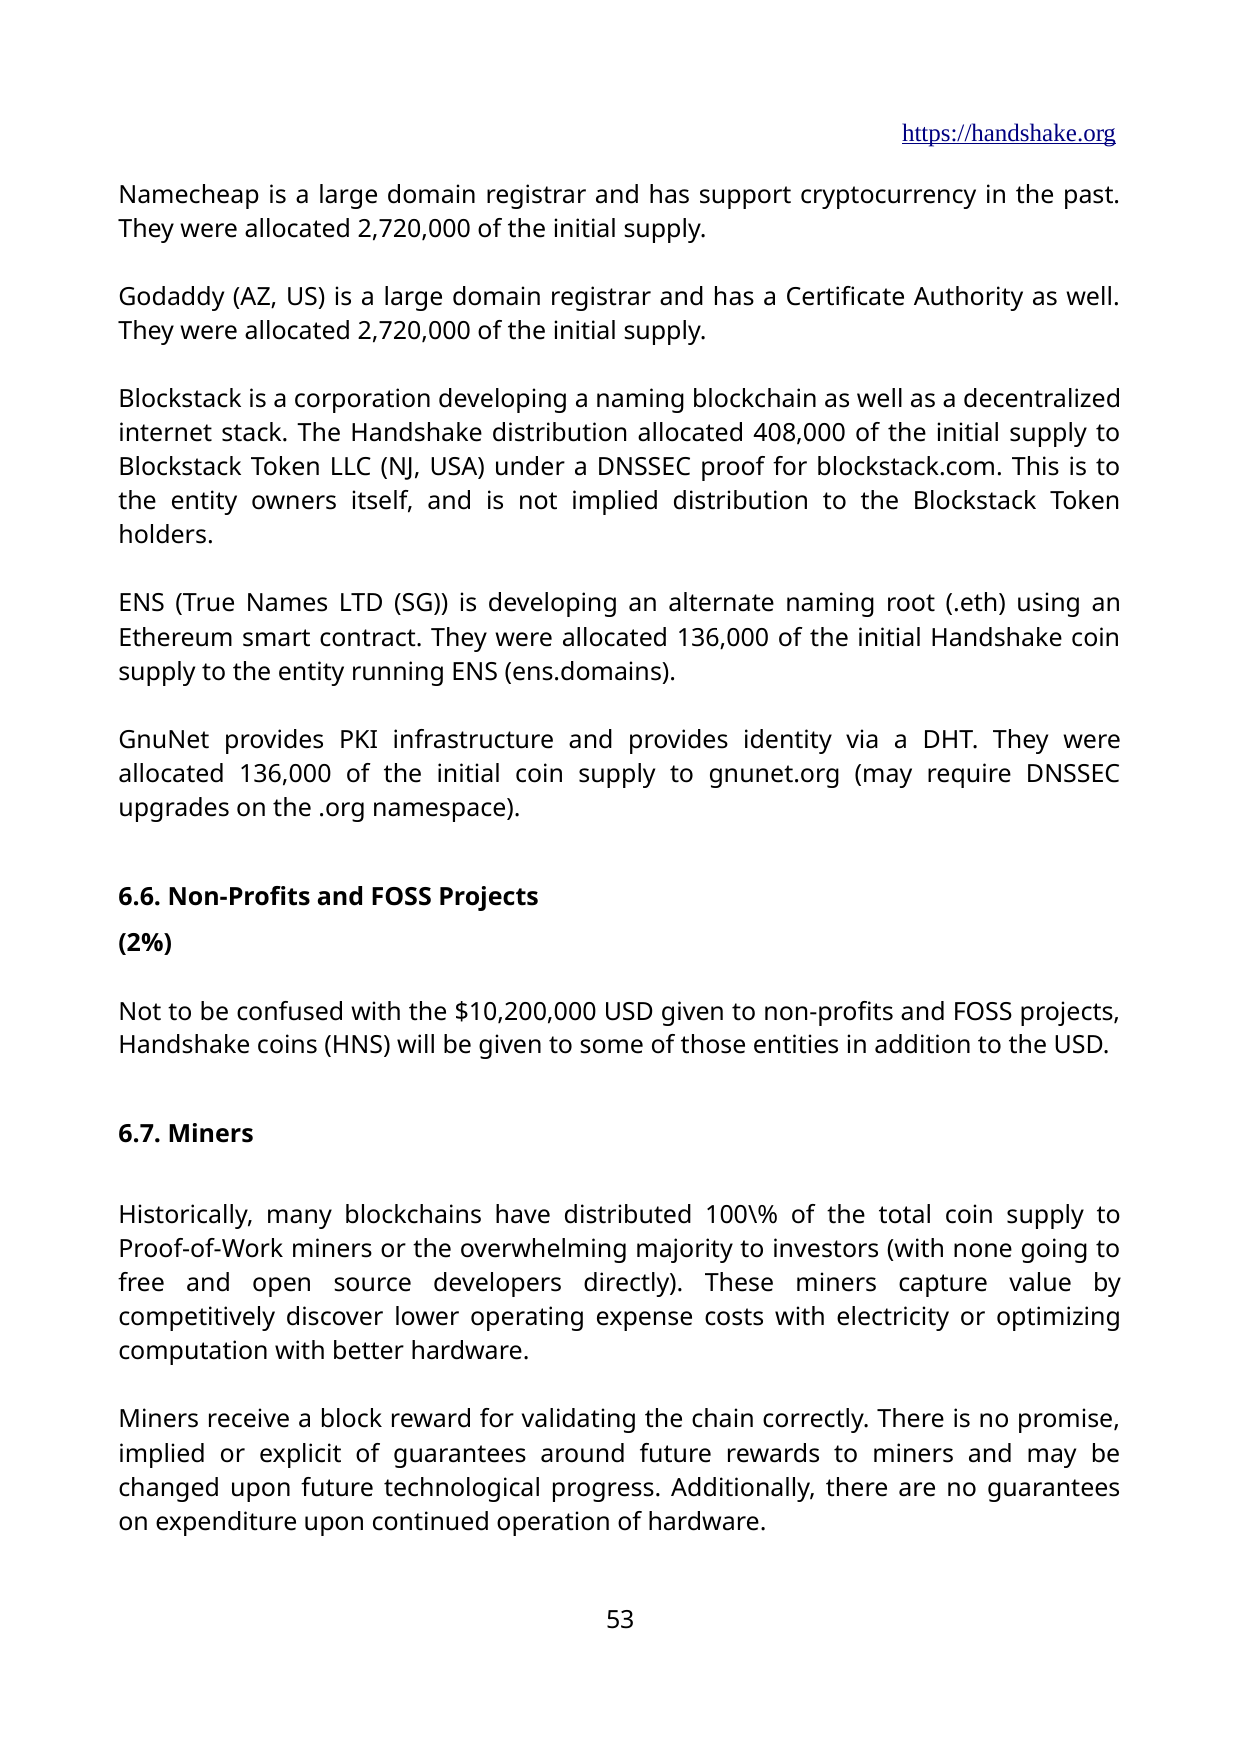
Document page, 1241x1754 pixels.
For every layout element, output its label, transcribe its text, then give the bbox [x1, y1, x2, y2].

text Historically, many blockchains have distributed 100\% of the total coin supply to Proof-of-Work miners or the overwhelming majority to investors (with none going to free and open source developers directly). These miners capture value by competitively discover lower operating expense costs with electricity or optimizing computation with better hardware. [118, 1197, 1122, 1367]
text GnuNet provides PKI infrastructure and provides identity via a DHT. They were allocated 136,000 of the initial coin supply to gnunet.org (may require DNSSEC upgrades on the .org namespace). [118, 721, 1122, 823]
text Godaddy (AZ, US) is a large domain registrar and has a Certificate Authority as well. They were allocated 2,720,000 of the initial supply. [118, 278, 1122, 347]
text (2%) [118, 925, 1122, 959]
text ENS (True Names LTD (SG)) is developing an alternate naming root (.eth) using an Ethereum smart contract. They were allocated 136,000 of the initial Handshake coin supply to the entity running ENS (ens.domains). [118, 585, 1122, 687]
text Not to be confused with the $10,200,000 USD given to non-profits and FOSS projects, Handshake coins (HNS) will be given to some of those entities in addition to the USD. [118, 993, 1122, 1061]
text Blockstack is a corporation developing a naming blockchain as well as a decentralized internet stack. The Handshake distribution allocated 408,000 of the initial supply to Blockstack Token LLC (NJ, USA) under a DNSSEC proof for blockstack.com. This is to the entity owners itself, and is not implied distribution to the Blockstack Token holders. [118, 381, 1122, 551]
text Namecheap is a large domain registrar and has support cryptocurrency in the past. They were allocated 2,720,000 of the initial supply. [118, 176, 1122, 244]
text Miners receive a block reward for validating the chain correctly. There is no promise, implied or explicit of guarantees around future rewards to miners and may be changed upon future technological progress. Additionally, there are no guarantees on expenditure upon continued operation of hardware. [118, 1401, 1122, 1537]
subtitle 6.6. Non-Profits and FOSS Projects [118, 878, 1122, 912]
subtitle 6.7. Miners [118, 1116, 1122, 1150]
